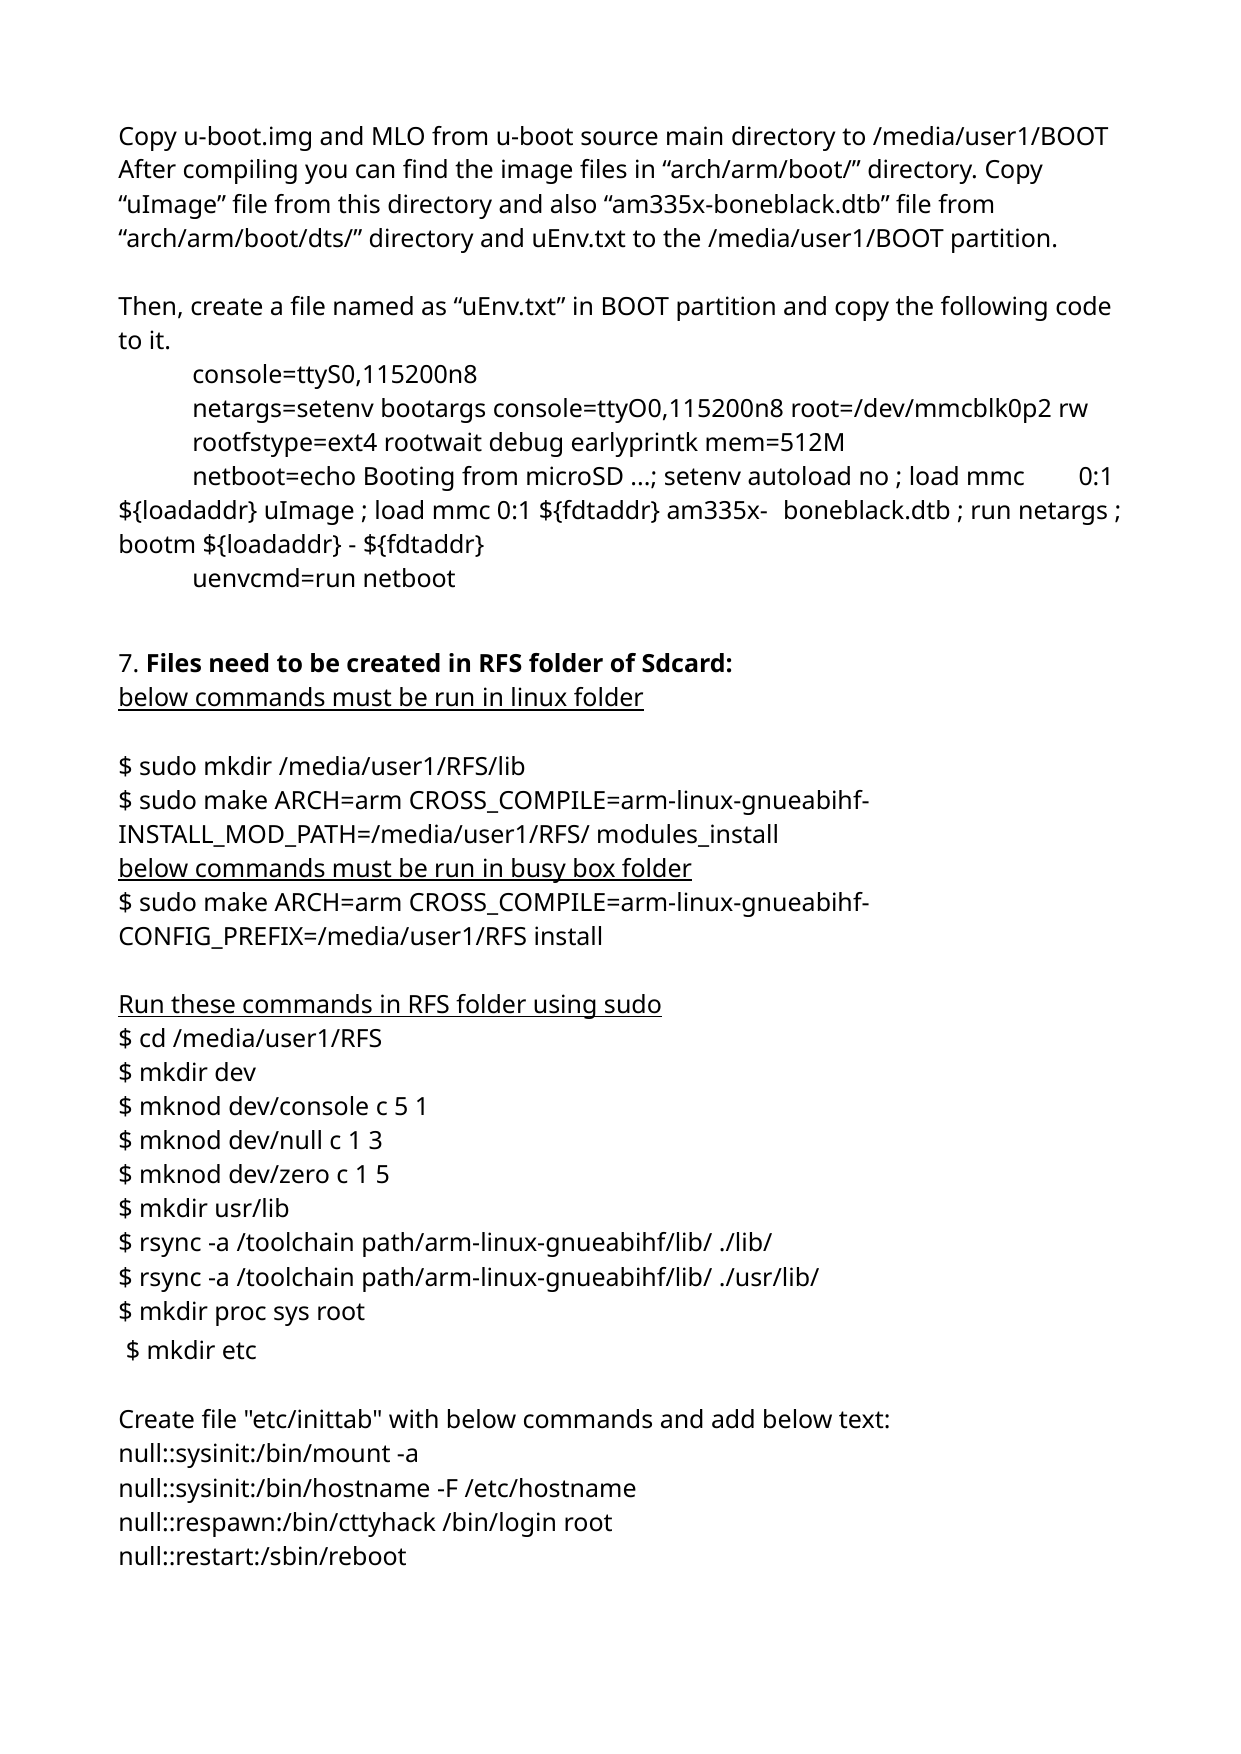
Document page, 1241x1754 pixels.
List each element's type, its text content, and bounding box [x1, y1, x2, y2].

text $ mkdir dev [118, 1055, 1122, 1089]
text null::respawn:/bin/cttyhack /bin/login root [118, 1504, 1122, 1538]
text $ rsync -a /toolchain path/arm-linux-gnueabihf/lib/ ./usr/lib/ [118, 1259, 1122, 1293]
text null::sysinit:/bin/hostname -F /etc/hostname [118, 1470, 1122, 1504]
text $ sudo make ARCH=arm CROSS_COMPILE=arm-linux-gnueabihf- CONFIG_PREFIX=/media/user1/RFS install [118, 884, 1122, 953]
text $ rsync -a /toolchain path/arm-linux-gnueabihf/lib/ ./lib/ [118, 1225, 1122, 1259]
text $ mknod dev/zero c 1 5 [118, 1157, 1122, 1191]
text Copy u-boot.img and MLO from u-boot source main directory to /media/user1/BOOT [118, 118, 1122, 152]
text $ mkdir usr/lib [118, 1191, 1122, 1225]
text $ mknod dev/null c 1 3 [118, 1123, 1122, 1157]
text $ sudo make ARCH=arm CROSS_COMPILE=arm-linux-gnueabihf- INSTALL_MOD_PATH=/media/user1/RFS/ modules_install [118, 782, 1122, 850]
text null::restart:/sbin/reboot [118, 1538, 1122, 1572]
text below commands must be run in busy box folder [118, 850, 1122, 884]
text $ mkdir proc sys root [118, 1293, 1122, 1327]
text Then, create a file named as “uEnv.txt” in BOOT partition and copy the following code to it. [118, 288, 1122, 357]
text $ mknod dev/console c 5 1 [118, 1089, 1122, 1123]
text After compiling you can find the image files in “arch/arm/boot/” directory. Copy “uImage” file from this directory and also “am335x-boneblack.dtb” file from “arch/arm/boot/dts/” directory and uEnv.txt to the /media/user1/BOOT partition. [118, 152, 1122, 254]
text Create file "etc/inittab" with below commands and add below text: [118, 1402, 1122, 1436]
text 7. Files need to be created in RFS folder of Sdcard: [118, 646, 1122, 680]
text $ mkdir etc [118, 1327, 1122, 1368]
text netboot=echo Booting from microSD ...; setenv autoload no ; load mmc 0:1 ${loadaddr} uImage ; load mmc 0:1 ${fdtaddr} am335x- boneblack.dtb ; run netargs ; bootm ${loadaddr} - ${fdtaddr} [118, 459, 1122, 561]
text uenvcmd=run netboot [118, 561, 1122, 595]
text $ sudo mkdir /media/user1/RFS/lib [118, 748, 1122, 782]
text Run these commands in RFS folder using sudo [118, 987, 1122, 1021]
text $ cd /media/user1/RFS [118, 1021, 1122, 1055]
text null::sysinit:/bin/mount -a [118, 1436, 1122, 1470]
text netargs=setenv bootargs console=ttyO0,115200n8 root=/dev/mmcblk0p2 rw rootfstype=ext4 rootwait debug earlyprintk mem=512M [118, 391, 1122, 459]
text below commands must be run in linux folder [118, 680, 1122, 714]
text console=ttyS0,115200n8 [118, 357, 1122, 391]
